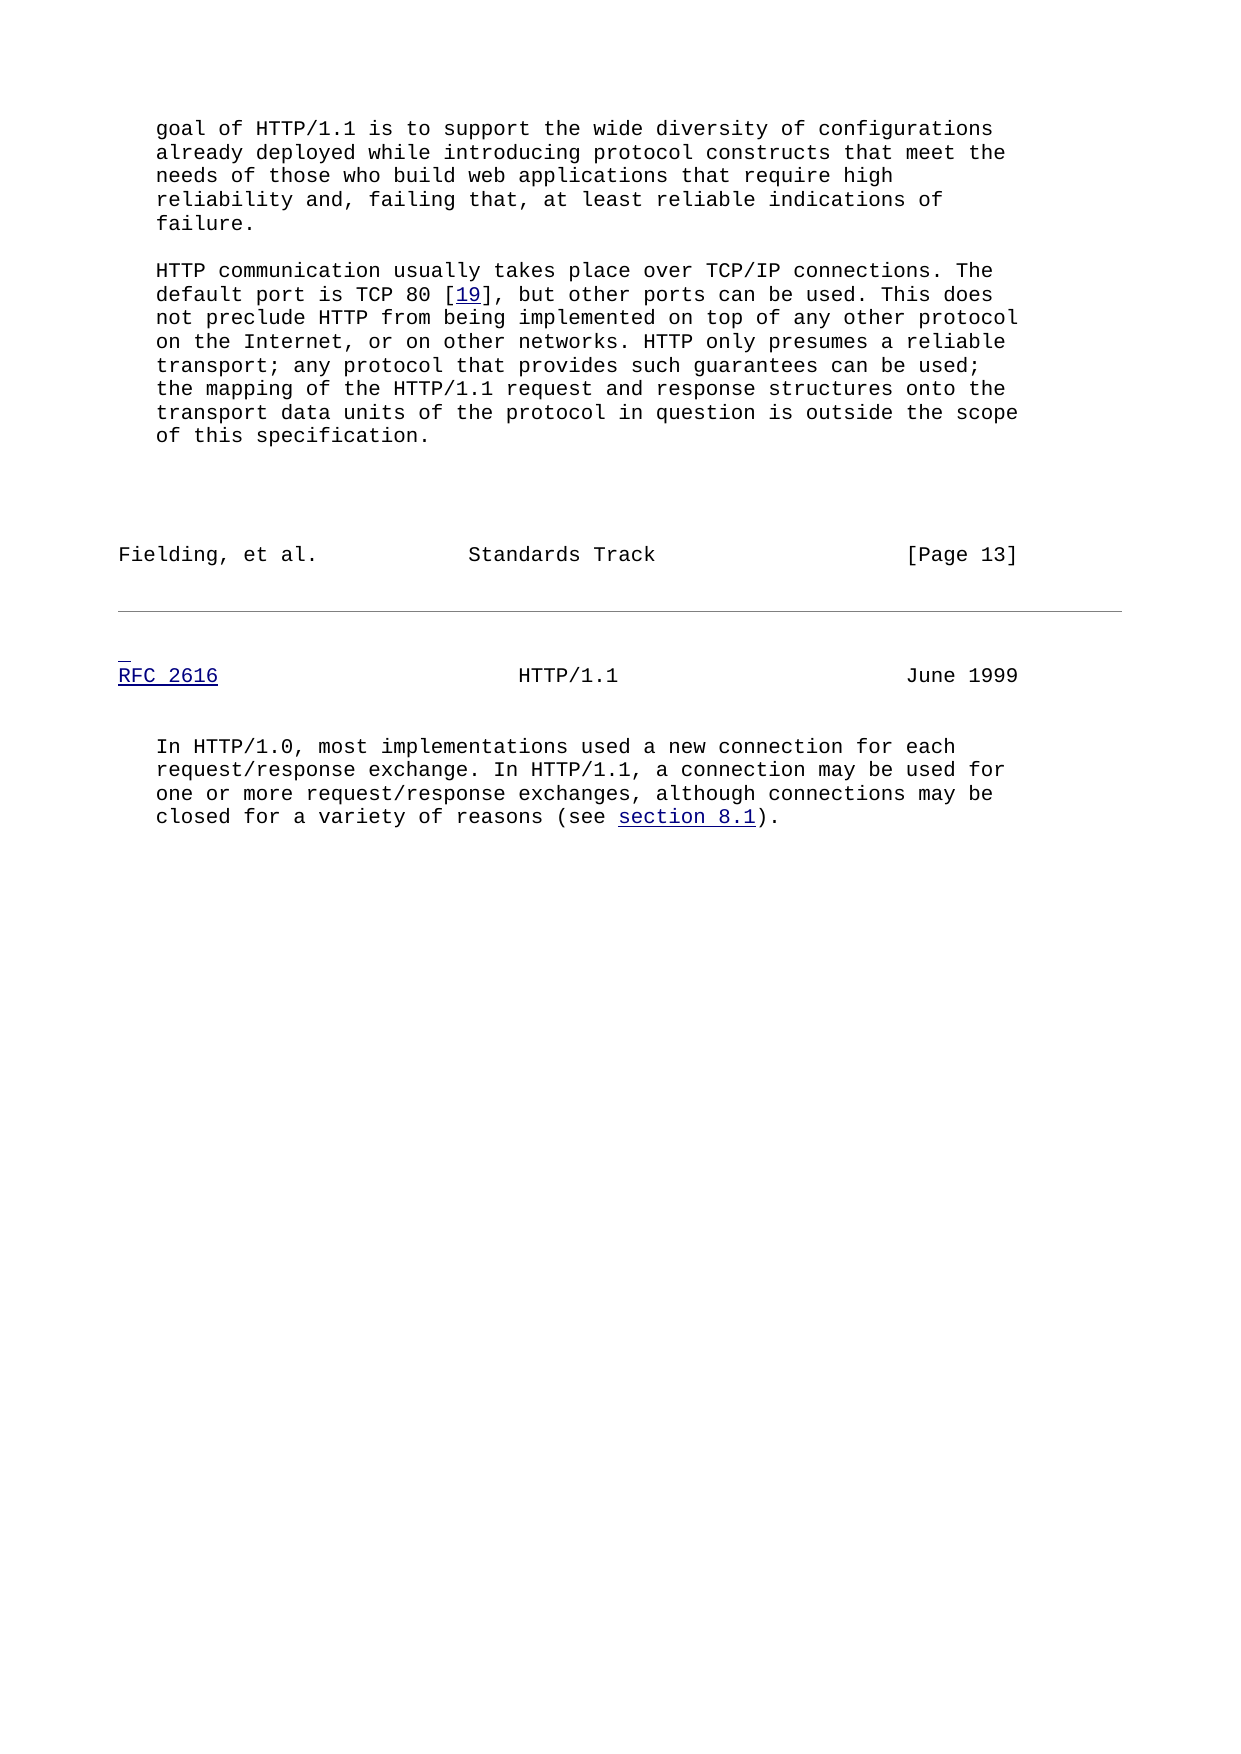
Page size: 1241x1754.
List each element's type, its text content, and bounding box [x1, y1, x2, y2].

text request/response exchange. In HTTP/1.1, a connection may be used for [118, 759, 1122, 783]
text goal of HTTP/1.1 is to support the wide diversity of configurations [118, 118, 1122, 142]
text one or more request/response exchanges, although connections may be [118, 783, 1122, 807]
text closed for a variety of reasons (see section 8.1). [118, 807, 1122, 830]
text not preclude HTTP from being implemented on top of any other protocol [118, 307, 1122, 331]
text transport data units of the protocol in question is outside the scope [118, 402, 1122, 426]
text HTTP communication usually takes place over TCP/IP connections. The [118, 260, 1122, 284]
text failure. [118, 213, 1122, 236]
text the mapping of the HTTP/1.1 request and response structures onto the [118, 378, 1122, 402]
text Fielding, et al. Standards Track [Page 13] [118, 544, 1122, 567]
text transport; any protocol that provides such guarantees can be used; [118, 354, 1122, 378]
text of this specification. [118, 426, 1122, 449]
text needs of those who build web applications that require high [118, 165, 1122, 189]
text RFC 2616 HTTP/1.1 June 1999 [118, 665, 1122, 688]
text default port is TCP 80 [19], but other ports can be used. This does [118, 284, 1122, 307]
text reliability and, failing that, at least reliable indications of [118, 189, 1122, 213]
text In HTTP/1.0, most implementations used a new connection for each [118, 736, 1122, 759]
text already deployed while introducing protocol constructs that meet the [118, 142, 1122, 165]
text on the Internet, or on other networks. HTTP only presumes a reliable [118, 331, 1122, 354]
